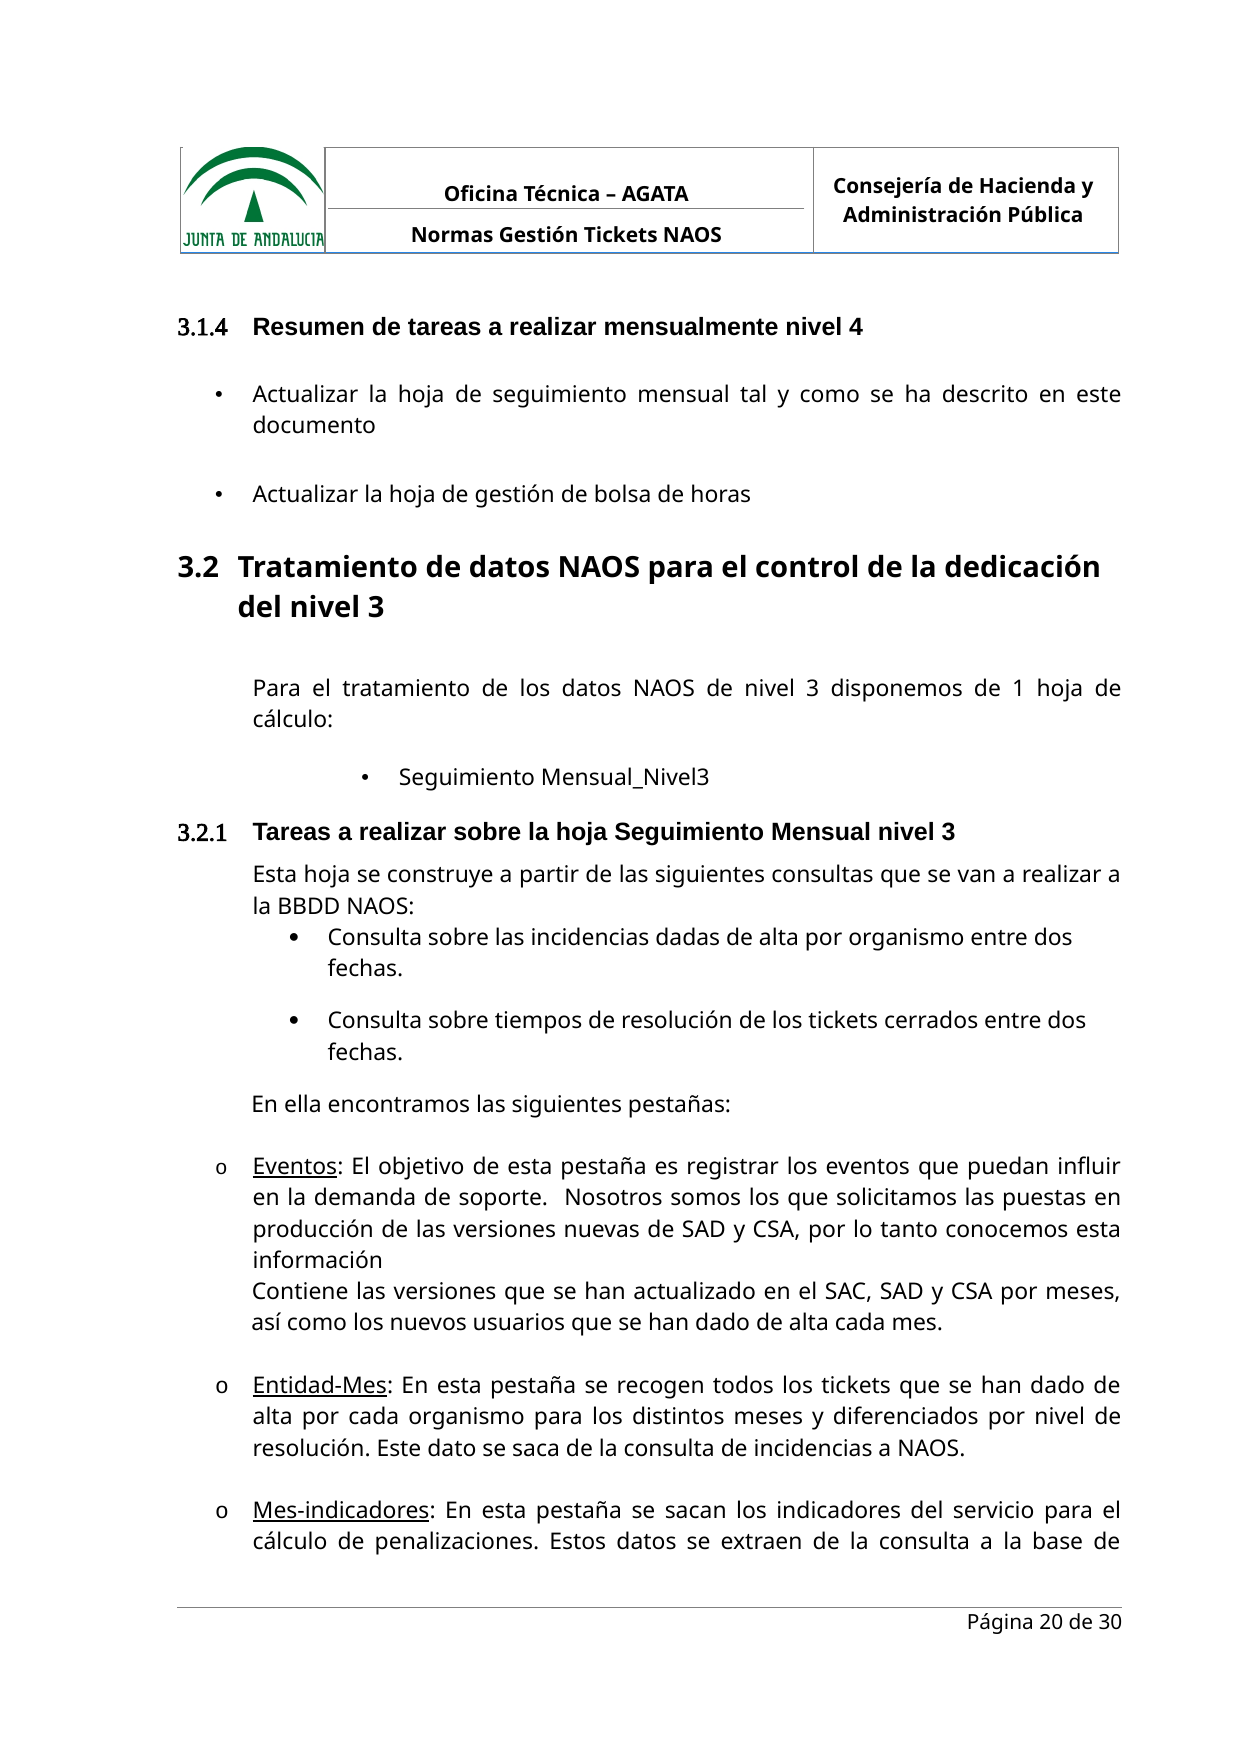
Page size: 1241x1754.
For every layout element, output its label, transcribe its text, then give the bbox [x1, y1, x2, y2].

subtitle Resumen de tareas a realizar mensualmente nivel 4 [177, 311, 1122, 340]
list Entidad-Mes: En esta pestaña se recogen todos los tickets que se han dado de alta por cada organismo para los distintos meses y diferenciados por nivel de resolución. Este dato se saca de la consulta de incidencias a NAOS. [215, 1369, 1122, 1463]
list Actualizar la hoja de gestión de bolsa de horas [215, 478, 1122, 509]
list Para el tratamiento de los datos NAOS de nivel 3 disponemos de 1 hoja de cálculo: [215, 672, 1122, 734]
subtitle Tareas a realizar sobre la hoja Seguimiento Mensual nivel 3 [177, 817, 1122, 846]
list Eventos: El objetivo de esta pestaña es registrar los eventos que puedan influir en la demanda de soporte. Nosotros somos los que solicitamos las puestas en producción de las versiones nuevas de SAD y CSA, por lo tanto conocemos esta información [215, 1150, 1122, 1275]
list Consulta sobre tiempos de resolución de los tickets cerrados entre dos fechas. [290, 1004, 1122, 1067]
text En ella encontramos las siguientes pestañas: [251, 1088, 1122, 1119]
list Mes-indicadores: En esta pestaña se sacan los indicadores del servicio para el cálculo de penalizaciones. Estos datos se extraen de la consulta a la base de [215, 1494, 1122, 1557]
list Esta hoja se construye a partir de las siguientes consultas que se van a realizar a la BBDD NAOS: [215, 858, 1122, 921]
list Consulta sobre las incidencias dadas de alta por organismo entre dos fechas. [290, 921, 1122, 983]
text Contiene las versiones que se han actualizado en el SAC, SAD y CSA por meses, así como los nuevos usuarios que se han dado de alta cada mes. [251, 1275, 1122, 1338]
picture [183, 147, 324, 246]
list Seguimiento Mensual_Nivel3 [361, 761, 1122, 792]
list Actualizar la hoja de seguimiento mensual tal y como se ha descrito en este documento [215, 378, 1122, 440]
subtitle Tratamiento de datos NAOS para el control de la dedicación del nivel 3 [177, 547, 1122, 626]
